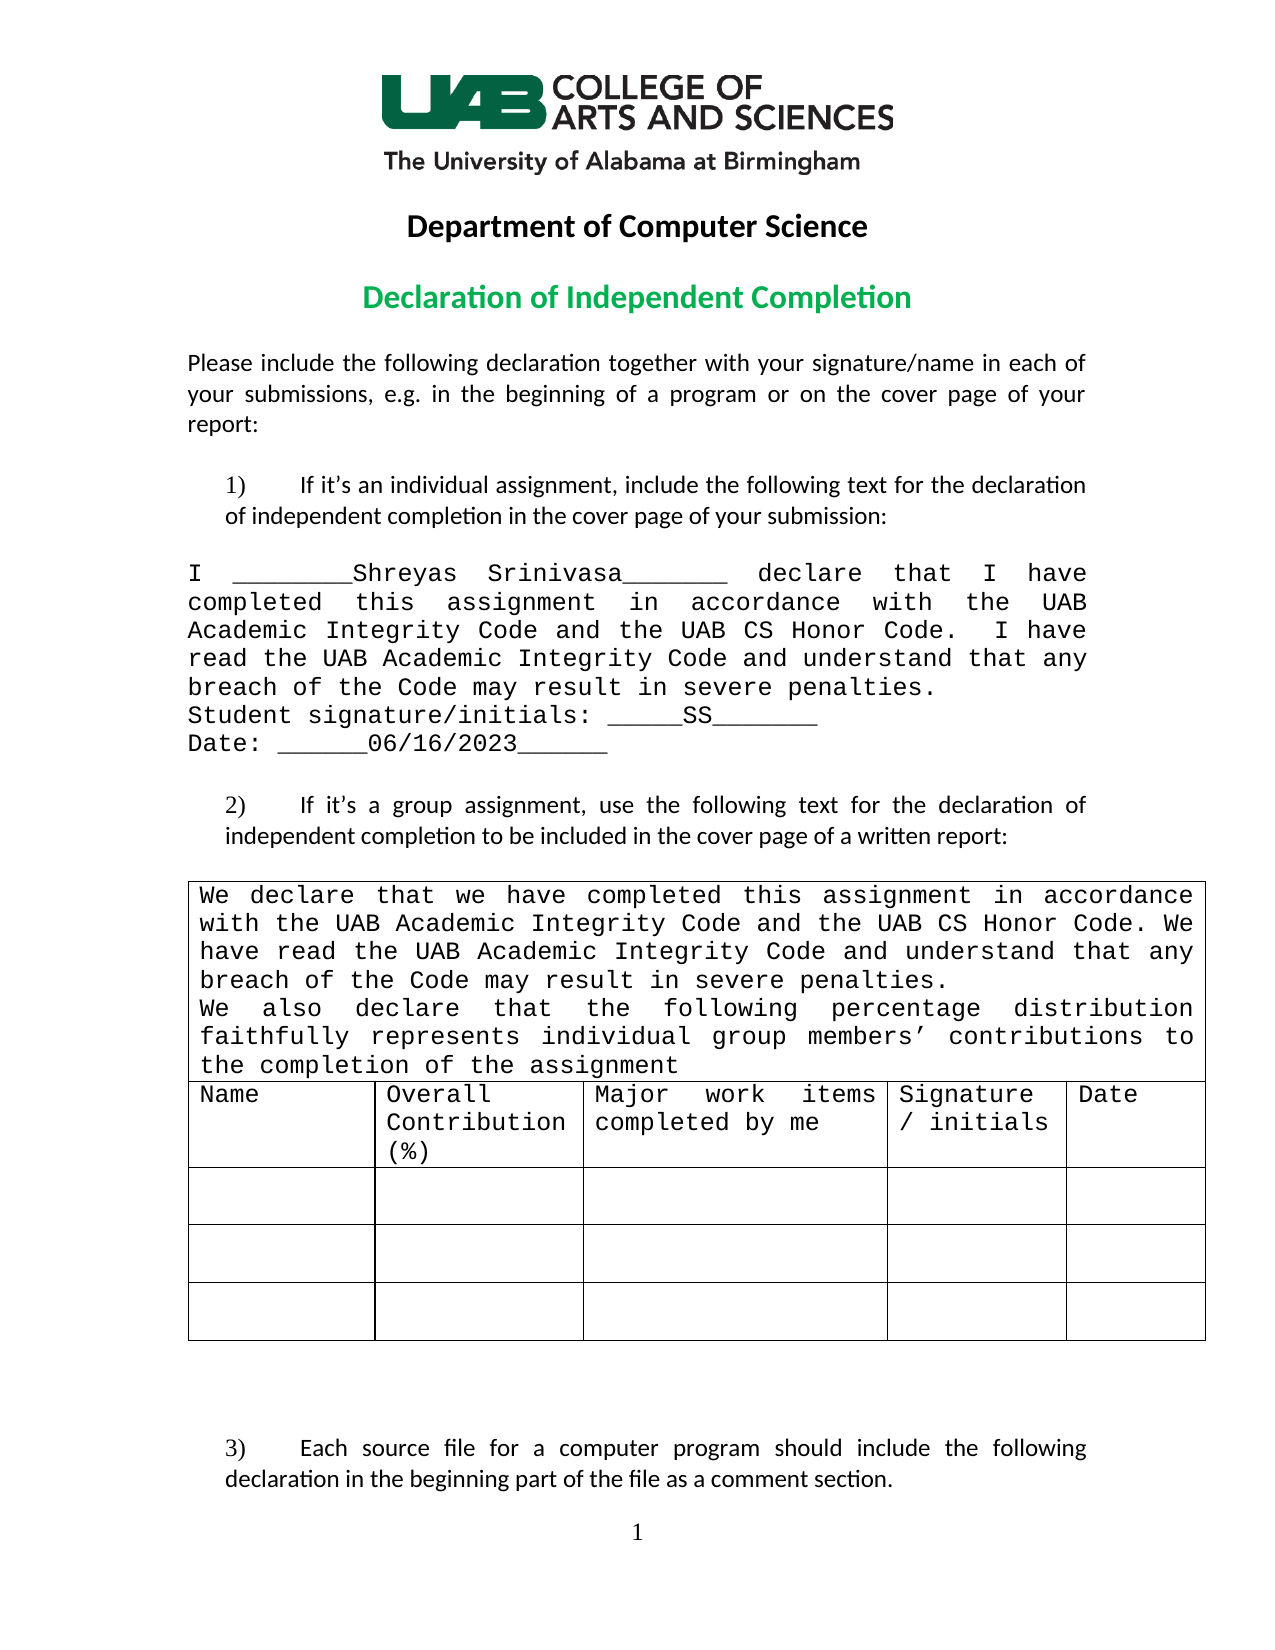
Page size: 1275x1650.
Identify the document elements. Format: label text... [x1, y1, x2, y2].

table_cell Date [1067, 1082, 1205, 1167]
table_cell [376, 1283, 583, 1340]
list Each source file for a computer program should include the following declaration in the beginning part of the file as a comment section. [225, 1432, 1087, 1493]
table_cell [584, 1283, 887, 1340]
list If it’s an individual assignment, include the following text for the declaration of independent completion in the cover page of your submission: [225, 469, 1087, 530]
table_cell [1067, 1225, 1205, 1282]
table_cell Overall Contribution (%) [376, 1082, 583, 1167]
table_cell [189, 1225, 374, 1282]
table_cell [584, 1225, 887, 1282]
table_cell [888, 1168, 1066, 1224]
table_cell [376, 1168, 583, 1224]
text Department of Computer Science [187, 205, 1087, 245]
text Declaration of Independent Completion [187, 276, 1087, 317]
table_header We declare that we have completed this assignment in accordance with the UAB Academic Integrity Code and the UAB CS Honor Code. We have read the UAB Academic Integrity Code and understand that any breach of the Code may result in severe penalties. We also declare that the following percentage distribution faithfully represents individual group members’ contributions to the completion of the assignment [189, 882, 1205, 1081]
table_cell Name [189, 1082, 374, 1167]
table_cell [1067, 1168, 1205, 1224]
table_cell [189, 1168, 374, 1224]
table_cell Signature / initials [888, 1082, 1066, 1167]
list If it’s a group assignment, use the following text for the declaration of independent completion to be included in the cover page of a written report: [225, 790, 1087, 851]
table_cell [376, 1225, 583, 1282]
table_cell [584, 1168, 887, 1224]
table_cell [189, 1283, 374, 1340]
table_cell [888, 1225, 1066, 1282]
table_cell Major work items completed by me [584, 1082, 887, 1167]
table_cell [888, 1283, 1066, 1340]
text I ________Shreyas Srinivasa_______ declare that I have completed this assignment in accordance with the UAB Academic Integrity Code and the UAB CS Honor Code. I have read the UAB Academic Integrity Code and understand that any breach of the Code may result in severe penalties. Student signature/initials: _____SS_______ Date: ______06/16/2023______ [187, 561, 1087, 759]
table_cell [1067, 1283, 1205, 1340]
text Please include the following declaration together with your signature/name in each of your submissions, e.g. in the beginning of a program or on the cover page of your report: [187, 347, 1087, 439]
